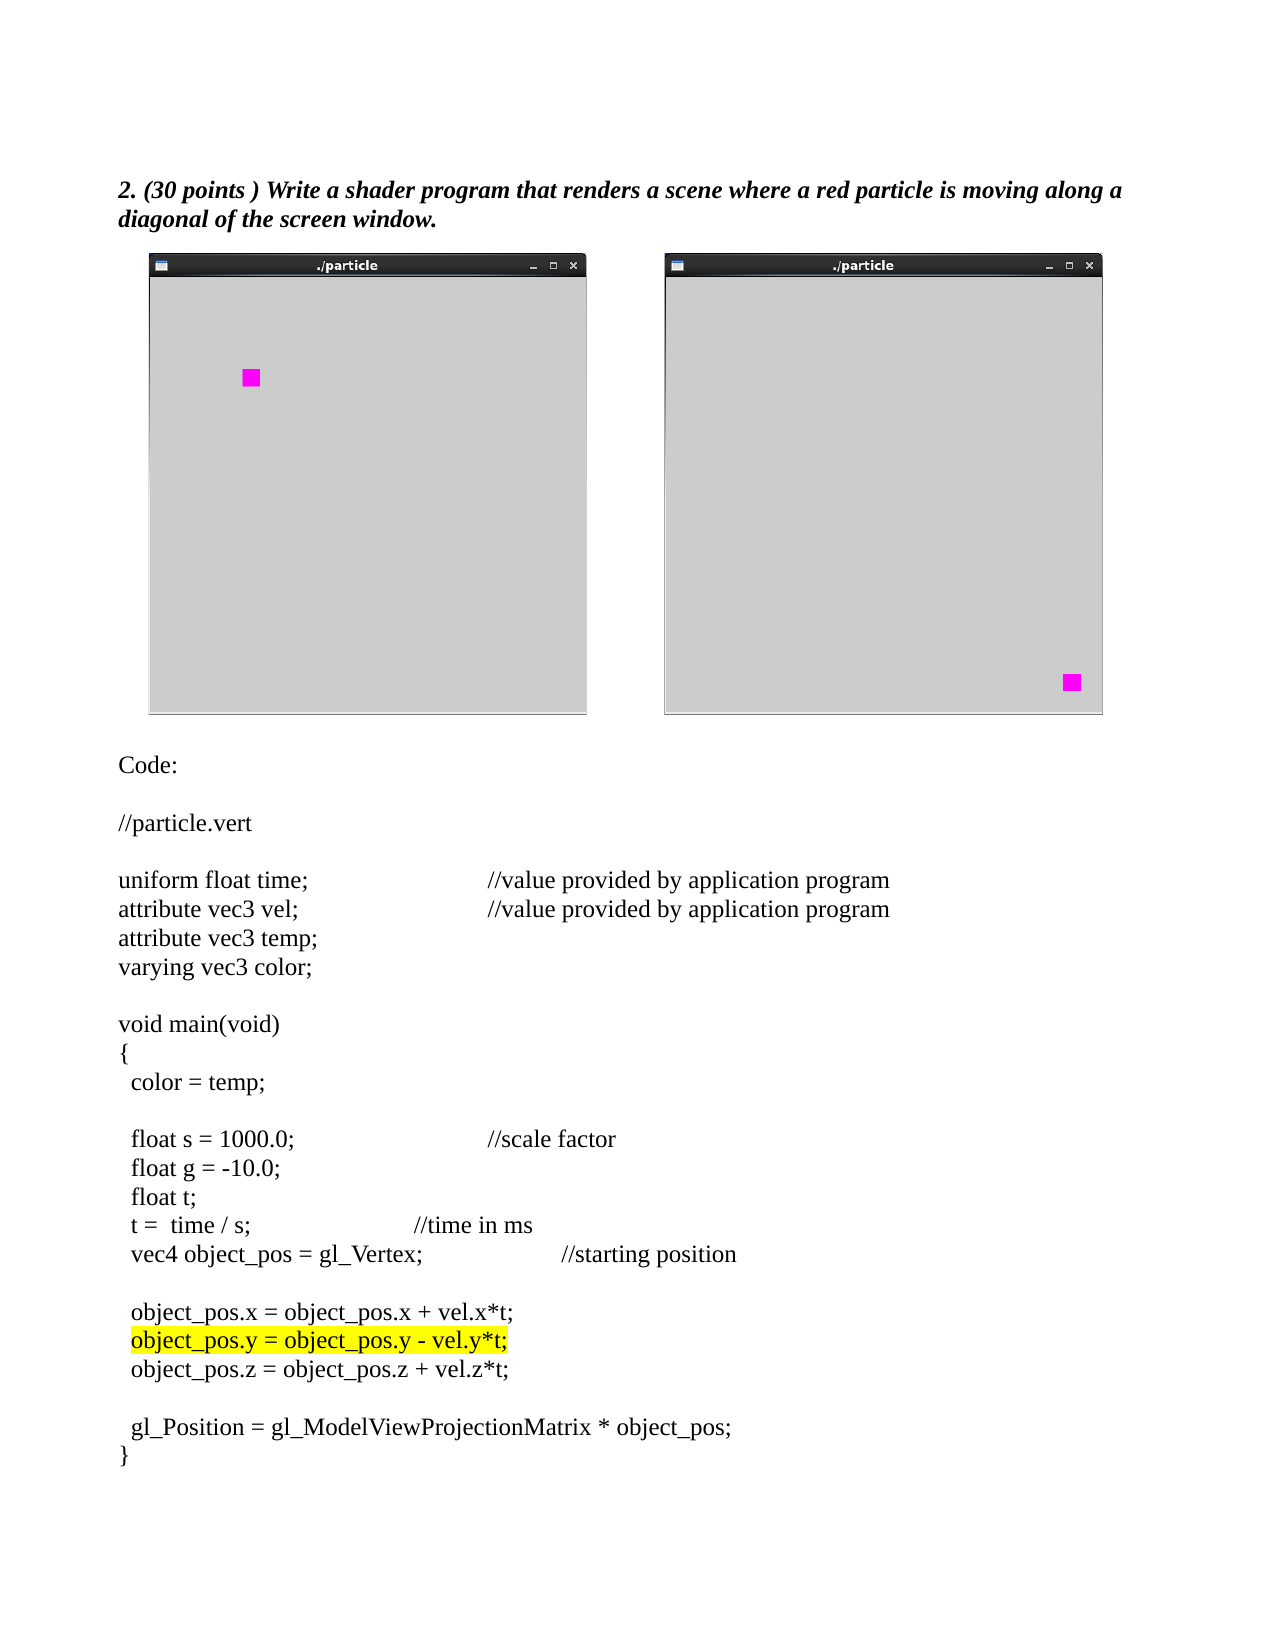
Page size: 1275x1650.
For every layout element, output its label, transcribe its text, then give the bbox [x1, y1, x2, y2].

text t = time / s; //time in ms [118, 1211, 1157, 1239]
text float s = 1000.0; //scale factor [118, 1124, 1157, 1153]
text vec4 object_pos = gl_Vertex; //starting position [118, 1239, 1157, 1268]
text gl_Position = gl_ModelViewProjectionMatrix * object_pos; [118, 1412, 1157, 1441]
text void main(void) [118, 1009, 1157, 1038]
text } [118, 1441, 1157, 1469]
text object_pos.z = object_pos.z + vel.z*t; [118, 1354, 1157, 1383]
text color = temp; [118, 1067, 1157, 1096]
text object_pos.x = object_pos.x + vel.x*t; [118, 1297, 1157, 1326]
text varying vec3 color; [118, 952, 1157, 981]
text attribute vec3 vel; //value provided by application program [118, 894, 1157, 923]
text { [118, 1038, 1157, 1067]
picture [664, 253, 1103, 715]
text object_pos.y = object_pos.y - vel.y*t; [118, 1326, 1157, 1354]
text Code: [118, 751, 1157, 779]
text 2. (30 points ) Write a shader program that renders a scene where a red particle is moving along a diagonal of the screen window. [118, 176, 1157, 233]
text attribute vec3 temp; [118, 923, 1157, 952]
picture [148, 253, 587, 715]
text float g = -10.0; [118, 1153, 1157, 1182]
text float t; [118, 1182, 1157, 1211]
text uniform float time; //value provided by application program [118, 866, 1157, 894]
text //particle.vert [118, 808, 1157, 837]
